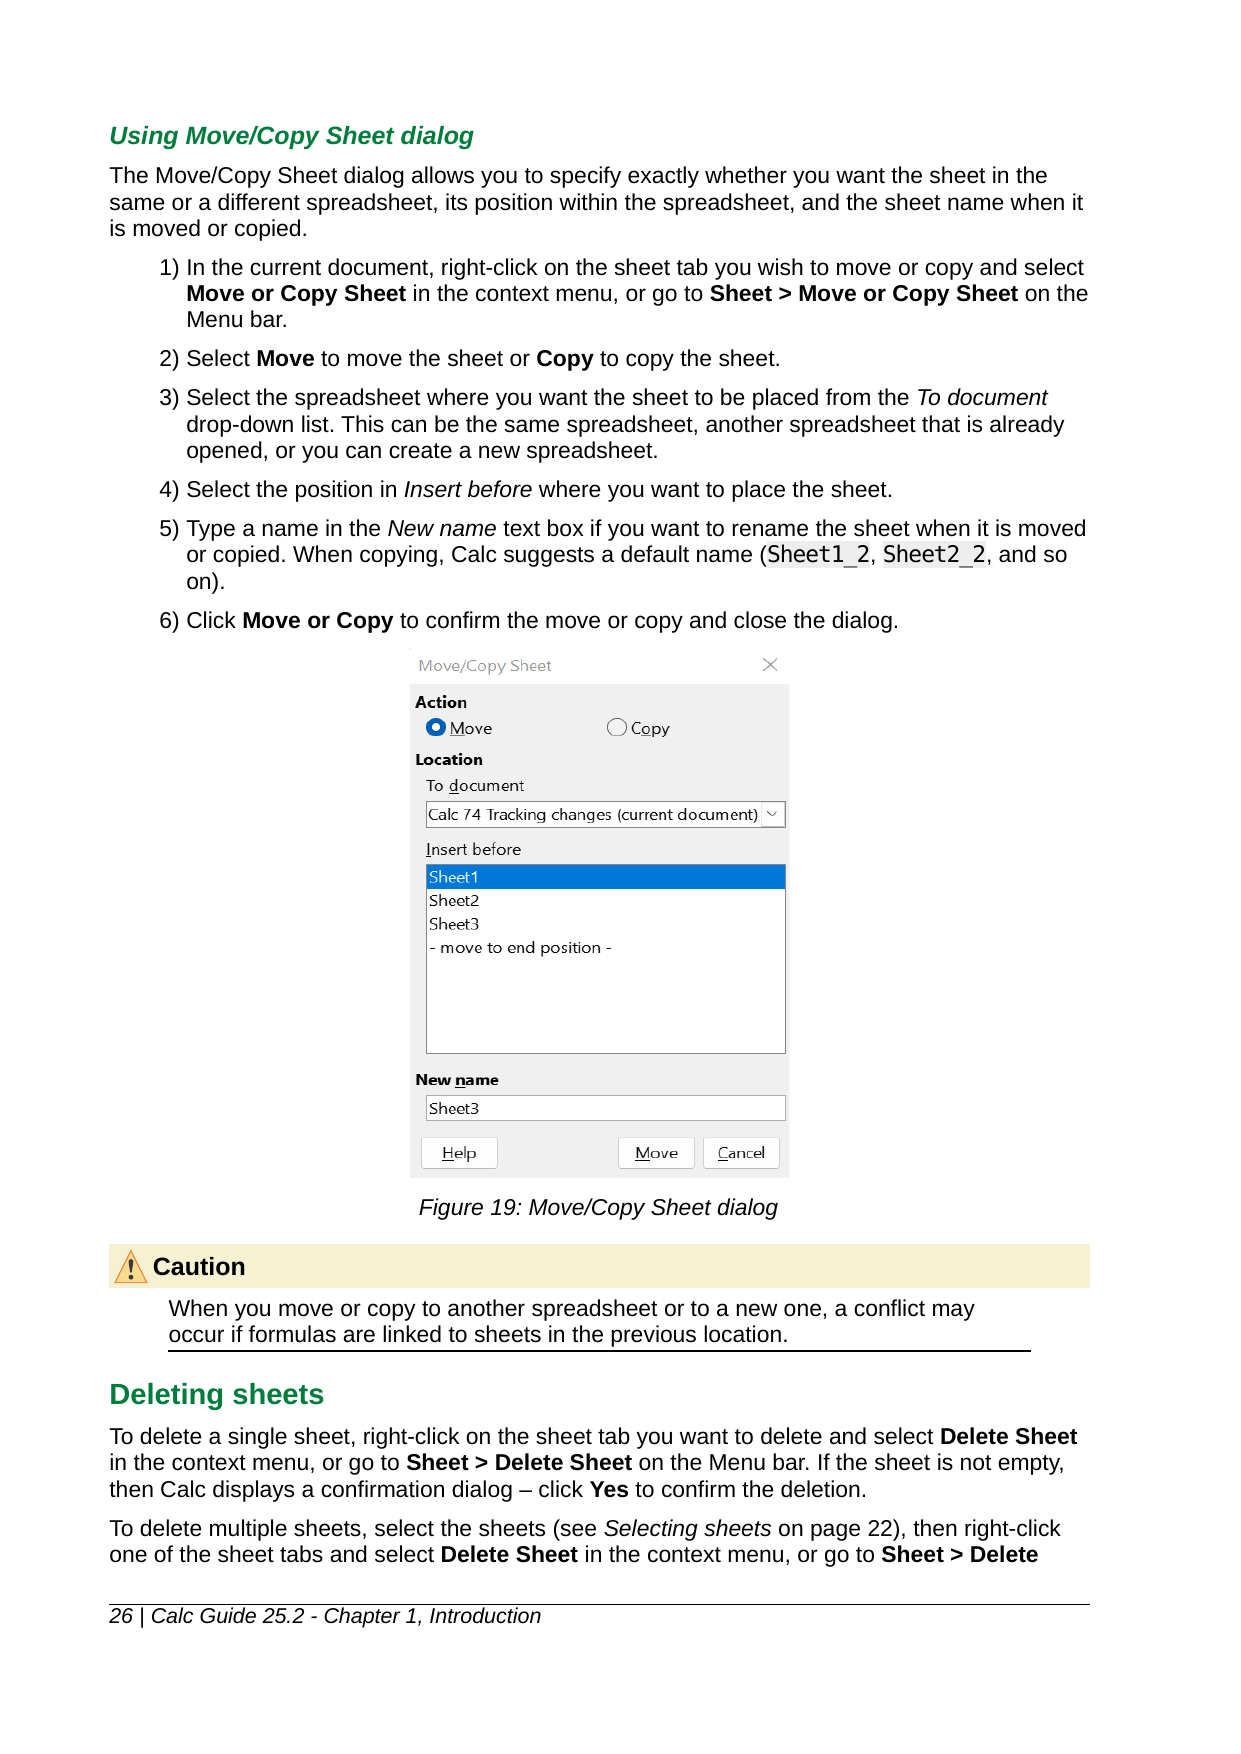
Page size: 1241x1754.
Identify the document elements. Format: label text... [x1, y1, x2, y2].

text To delete a single sheet, right-click on the sheet tab you want to delete and select Delete Sheet in the context menu, or go to Sheet > Delete Sheet on the Menu bar. If the sheet is not empty, then Calc displays a confirmation dialog – click Yes to confirm the deletion. [109, 1423, 1090, 1502]
list Select Move to move the sheet or Copy to copy the sheet. [186, 345, 1090, 372]
subtitle Caution [109, 1244, 1090, 1288]
text To delete multiple sheets, select the sheets (see Selecting sheets on page 22), then right-click one of the sheet tabs and select Delete Sheet in the context menu, or go to Sheet > Delete [109, 1514, 1090, 1567]
picture [409, 648, 790, 1178]
list The Move/Copy Sheet dialog allows you to specify exactly whether you want the sheet in the same or a different spreadsheet, its position within the spreadsheet, and the sheet name when it is moved or copied. [109, 162, 1090, 241]
list Select the spreadsheet where you want the sheet to be placed from the To document drop-down list. This can be the same spreadsheet, another spreadsheet that is already opened, or you can create a new spreadsheet. [186, 384, 1090, 463]
list Select the position in Insert before where you want to place the sheet. [186, 476, 1090, 502]
list Click Move or Copy to confirm the move or copy and close the dialog. [186, 607, 1090, 633]
list In the current document, right-click on the sheet tab you wish to move or copy and select Move or Copy Sheet in the context menu, or go to Sheet > Move or Copy Sheet on the Menu bar. [186, 254, 1090, 333]
list Type a name in the New name text box if you want to rename the sheet when it is moved or copied. When copying, Calc suggests a default name (Sheet1_2, Sheet2_2, and so on). [186, 514, 1090, 594]
text Figure 19: Move/Copy Sheet dialog [407, 1193, 792, 1220]
text When you move or copy to another spreadsheet or to a new one, a conflict may occur if formulas are linked to sheets in the previous location. [168, 1294, 1031, 1350]
subtitle Using Move/Copy Sheet dialog [109, 121, 1090, 150]
subtitle Deleting sheets [109, 1377, 1090, 1411]
